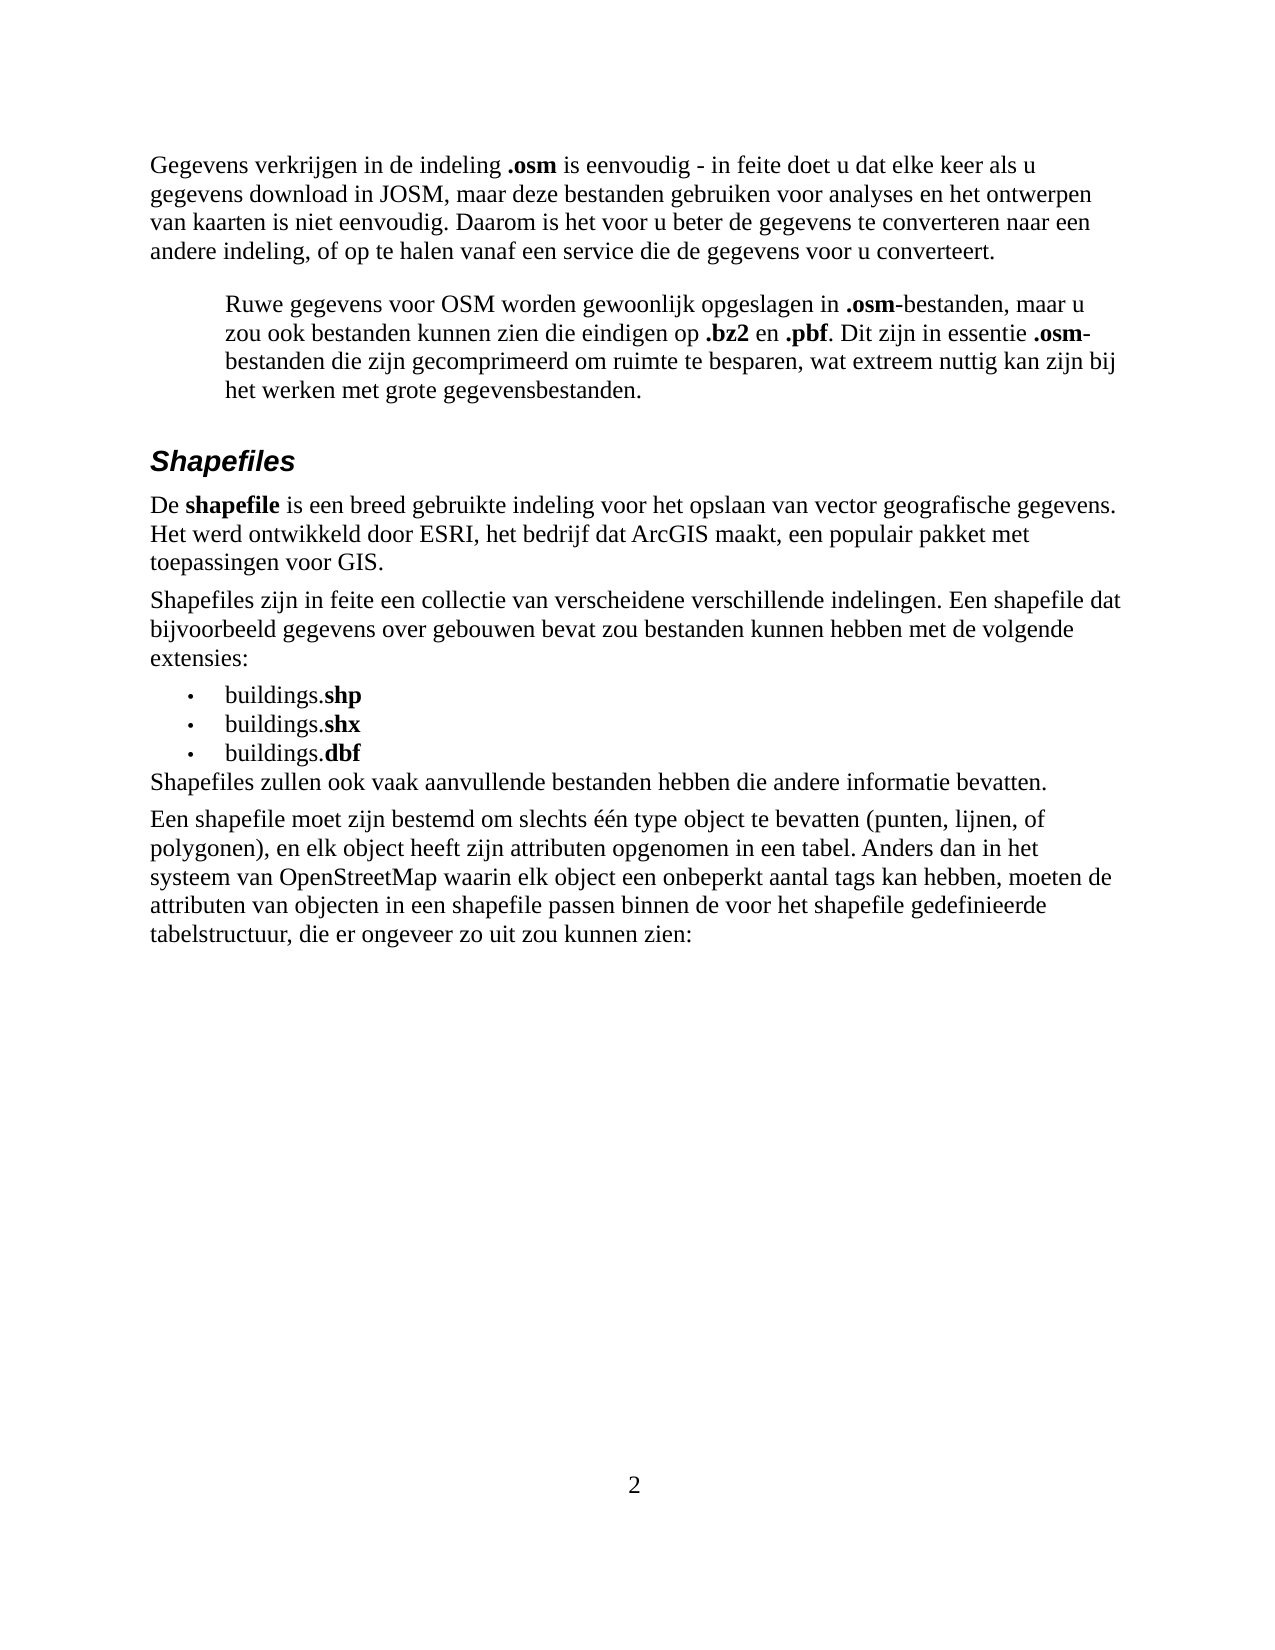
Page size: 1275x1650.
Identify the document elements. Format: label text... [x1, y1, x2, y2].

list buildings.shp [187, 680, 1125, 709]
text Shapefiles zijn in feite een collectie van verscheidene verschillende indelingen. Een shapefile dat bijvoorbeeld gegevens over gebouwen bevat zou bestanden kunnen hebben met de volgende extensies: [150, 585, 1125, 671]
subtitle Shapefiles [150, 444, 1125, 477]
text Een shapefile moet zijn bestemd om slechts één type object te bevatten (punten, lijnen, of polygonen), en elk object heeft zijn attributen opgenomen in een tabel. Anders dan in het systeem van OpenStreetMap waarin elk object een onbeperkt aantal tags kan hebben, moeten de attributen van objecten in een shapefile passen binnen de voor het shapefile gedefinieerde tabelstructuur, die er ongeveer zo uit zou kunnen zien: [150, 804, 1125, 948]
list buildings.dbf [187, 738, 1125, 767]
text Ruwe gegevens voor OSM worden gewoonlijk opgeslagen in .osm-bestanden, maar u zou ook bestanden kunnen zien die eindigen op .bz2 en .pbf. Dit zijn in essentie .osm-bestanden die zijn gecomprimeerd om ruimte te besparen, wat extreem nuttig kan zijn bij het werken met grote gegevensbestanden. [225, 289, 1125, 404]
list buildings.shx [187, 709, 1125, 738]
text De shapefile is een breed gebruikte indeling voor het opslaan van vector geografische gegevens. Het werd ontwikkeld door ESRI, het bedrijf dat ArcGIS maakt, een populair pakket met toepassingen voor GIS. [150, 490, 1125, 576]
text Shapefiles zullen ook vaak aanvullende bestanden hebben die andere informatie bevatten. [150, 767, 1125, 795]
text Gegevens verkrijgen in de indeling .osm is eenvoudig - in feite doet u dat elke keer als u gegevens download in JOSM, maar deze bestanden gebruiken voor analyses en het ontwerpen van kaarten is niet eenvoudig. Daarom is het voor u beter de gegevens te converteren naar een andere indeling, of op te halen vanaf een service die de gegevens voor u converteert. [150, 150, 1125, 265]
